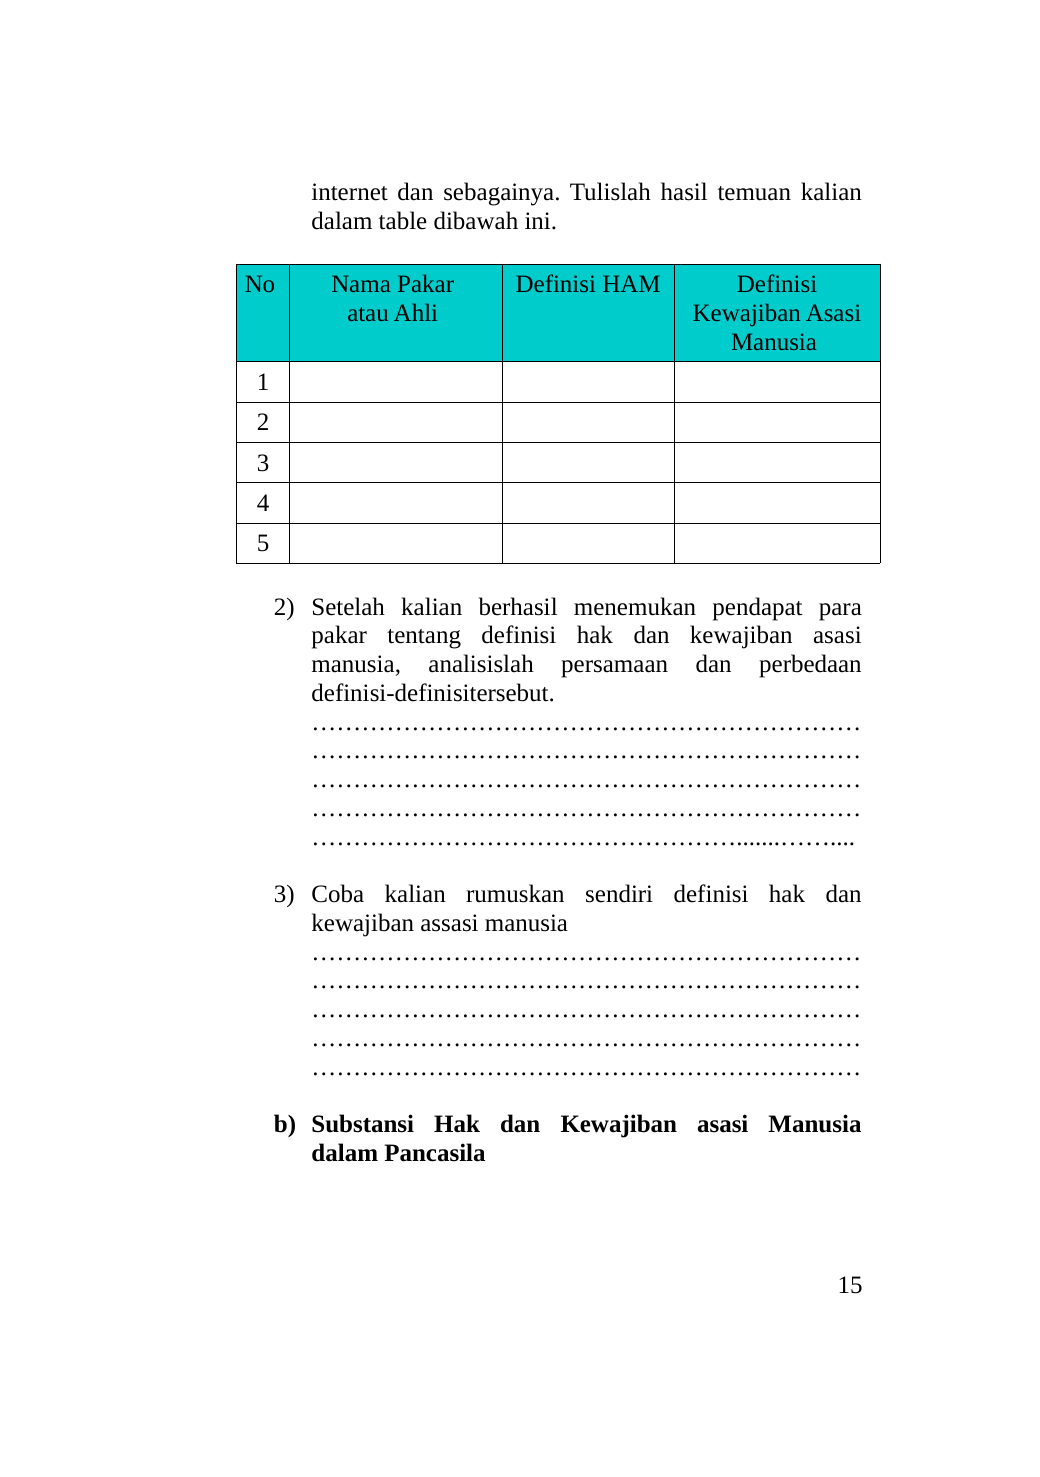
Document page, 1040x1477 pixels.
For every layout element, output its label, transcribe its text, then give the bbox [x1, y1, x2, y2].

table_cell [675, 443, 880, 482]
table_header Definisi HAM [503, 265, 674, 361]
list …………………………………………………………………………………………………………………………………………………………………………………………………………………………………………………………………………………………………… [274, 937, 862, 1080]
table_cell [290, 443, 502, 482]
list Substansi Hak dan Kewajiban asasi Manusia dalam Pancasila [274, 1109, 862, 1167]
table_cell [503, 403, 674, 442]
table_cell 3 [237, 443, 289, 482]
table_cell [503, 362, 674, 402]
table_cell [675, 524, 880, 563]
list Setelah kalian berhasil menemukan pendapat para pakar tentang definisi hak dan kewajiban asasi manusia, analisislah persamaan dan perbedaan definisi-definisitersebut.……………………………………………………………………………………………………………………………………………………………………………………………………………………………………………………………………………………….......…….... [274, 592, 862, 850]
table_cell [675, 483, 880, 522]
table_cell [675, 403, 880, 442]
table_header Nama Pakar atau Ahli [290, 265, 502, 361]
table_cell [290, 362, 502, 402]
table_header Definisi Kewajiban Asasi Manusia [675, 265, 880, 361]
table_cell [290, 483, 502, 522]
table_cell [290, 524, 502, 563]
list internet dan sebagainya. Tulislah hasil temuan kalian dalam table dibawah ini. [274, 177, 862, 235]
table_cell 5 [237, 524, 289, 563]
list Coba kalian rumuskan sendiri definisi hak dan kewajiban assasi manusia [274, 879, 862, 937]
table_cell 1 [237, 362, 289, 402]
table_cell [503, 443, 674, 482]
table_cell [503, 524, 674, 563]
table_cell 2 [237, 403, 289, 442]
table_cell [675, 362, 880, 402]
table_cell 4 [237, 483, 289, 522]
table_cell [290, 403, 502, 442]
table_header No [237, 265, 289, 361]
table_cell [503, 483, 674, 522]
